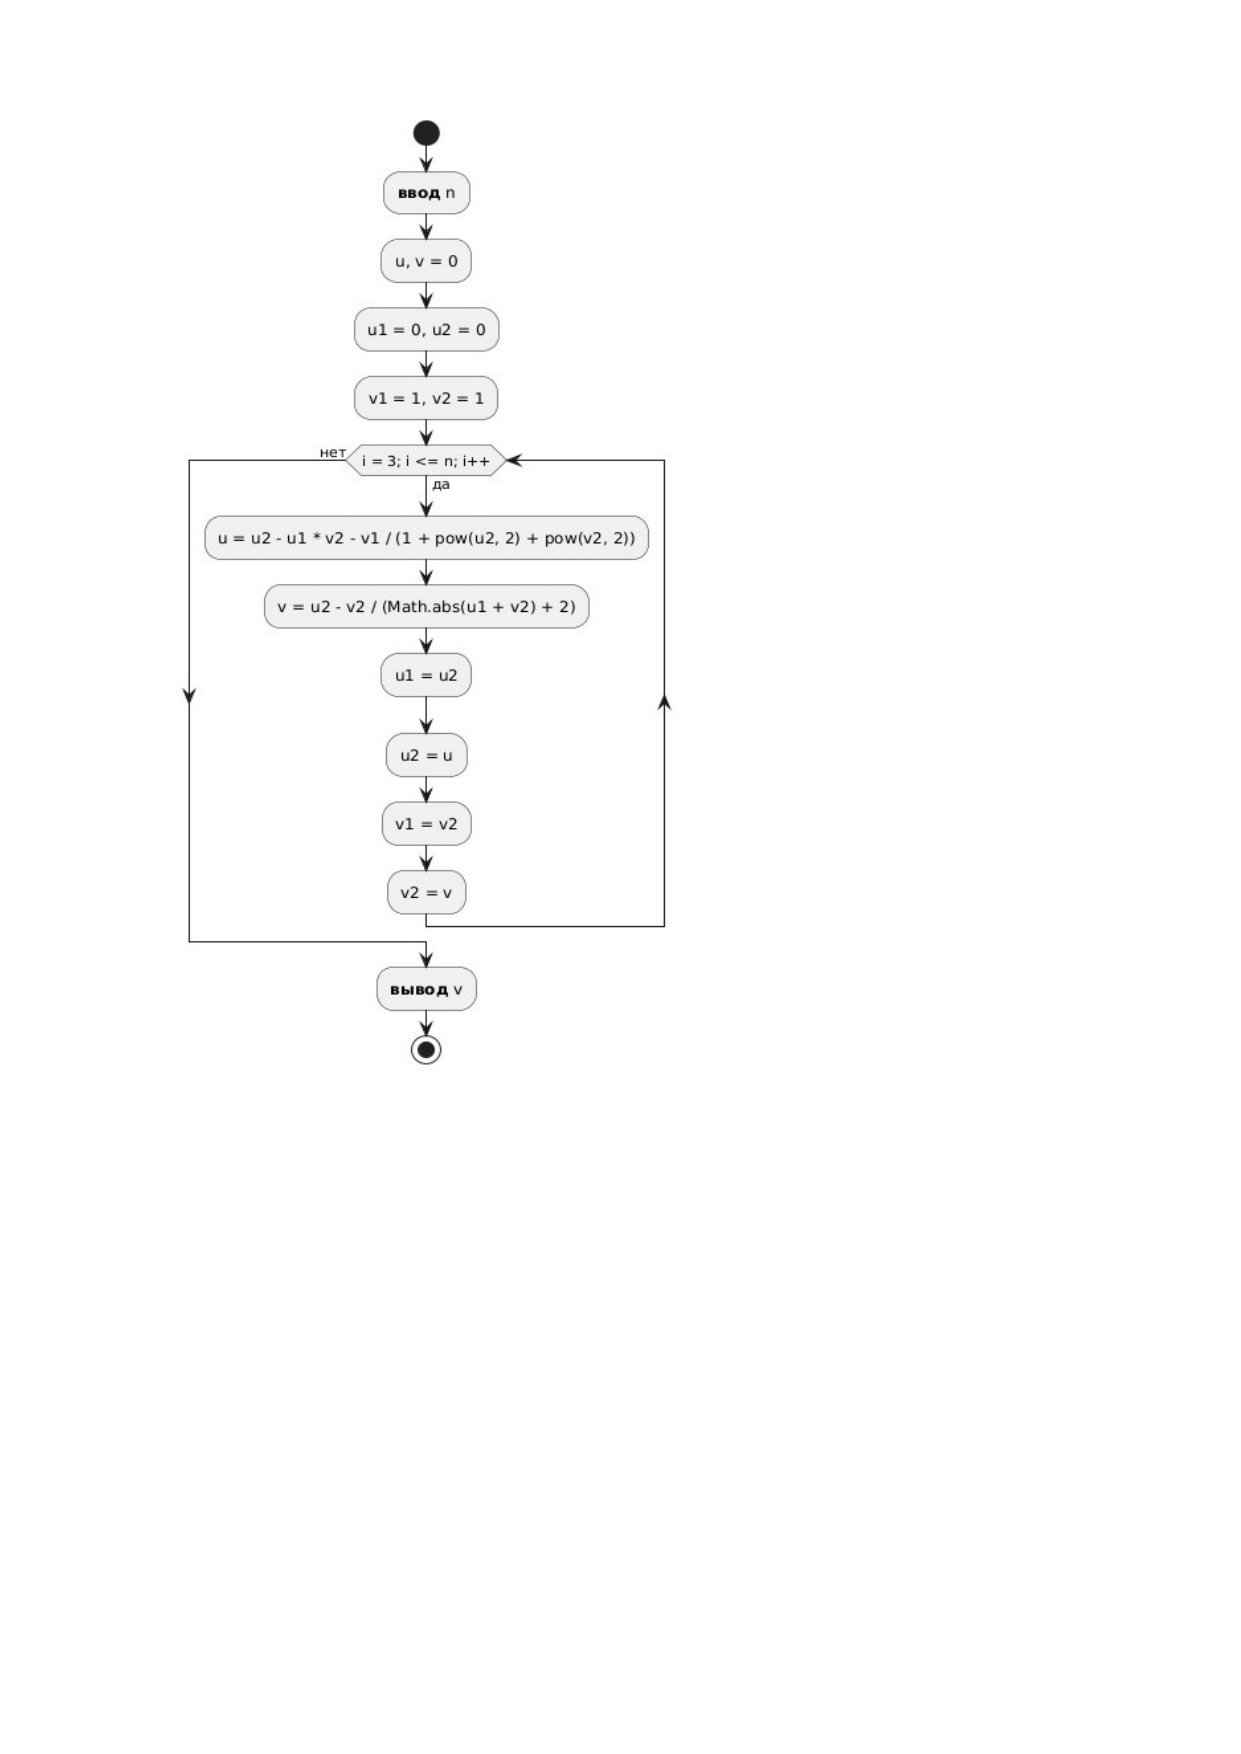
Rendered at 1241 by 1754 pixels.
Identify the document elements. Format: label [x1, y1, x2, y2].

picture [153, 119, 693, 1076]
